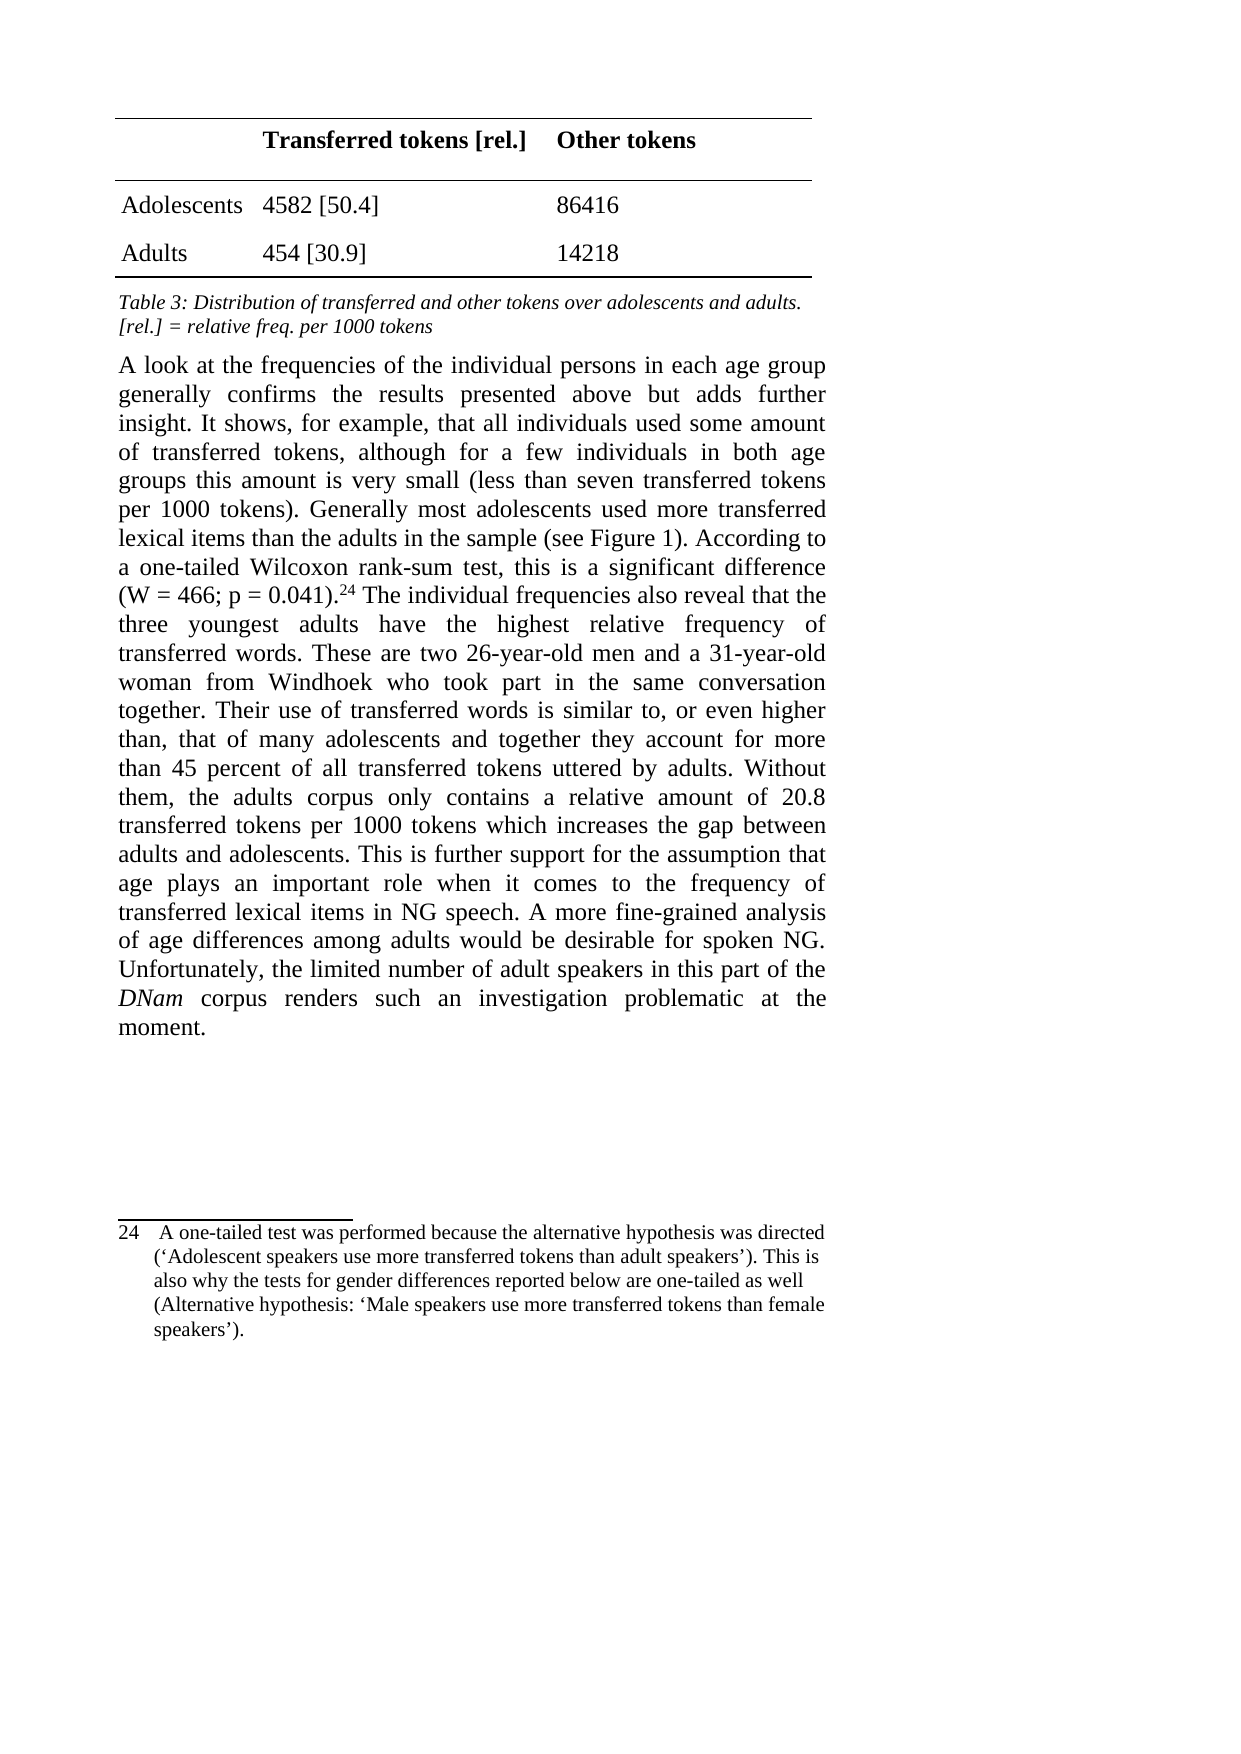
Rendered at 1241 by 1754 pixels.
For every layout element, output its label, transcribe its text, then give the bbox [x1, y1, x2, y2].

text Table 3: Distribution of transferred and other tokens over adolescents and adults. [rel.] = relative freq. per 1000 tokens [118, 290, 827, 338]
table_cell 14218 [551, 229, 812, 276]
table_cell 4582 [50.4] [257, 181, 551, 229]
table_header [115, 119, 257, 180]
table_cell Adolescents [115, 181, 257, 229]
text A look at the frequencies of the individual persons in each age group generally confirms the results presented above but adds further insight. It shows, for example, that all individuals used some amount of transferred tokens, although for a few individuals in both age groups this amount is very small (less than seven transferred tokens per 1000 tokens). Generally most adolescents used more transferred lexical items than the adults in the sample (see Figure 1). According to a one-tailed Wilcoxon rank-sum test, this is a significant difference (W = 466; p = 0.041). The individual frequencies also reveal that the three youngest adults have the highest relative frequency of transferred words. These are two 26-year-old men and a 31-year-old woman from Windhoek who took part in the same conversation together. Their use of transferred words is similar to, or even higher than, that of many adolescents and together they account for more than 45 percent of all transferred tokens uttered by adults. Without them, the adults corpus only contains a relative amount of 20.8 transferred tokens per 1000 tokens which increases the gap between adults and adolescents. This is further support for the assumption that age plays an important role when it comes to the frequency of transferred lexical items in NG speech. A more fine-grained analysis of age differences among adults would be desirable for spoken NG. Unfortunately, the limited number of adult speakers in this part of the DNam corpus renders such an investigation problematic at the moment. [118, 351, 827, 1041]
table_cell Adults [115, 229, 257, 276]
table_cell 454 [30.9] [257, 229, 551, 276]
table_header Transferred tokens [rel.] [257, 119, 551, 180]
table_header Other tokens [551, 119, 812, 180]
table_cell 86416 [551, 181, 812, 229]
text A one-tailed test was performed because the alternative hypothesis was directed (‘Adolescent speakers use more transferred tokens than adult speakers’). This is also why the tests for gender differences reported below are one-tailed as well (Alternative hypothesis: ‘Male speakers use more transferred tokens than female speakers’). [118, 1220, 827, 1341]
